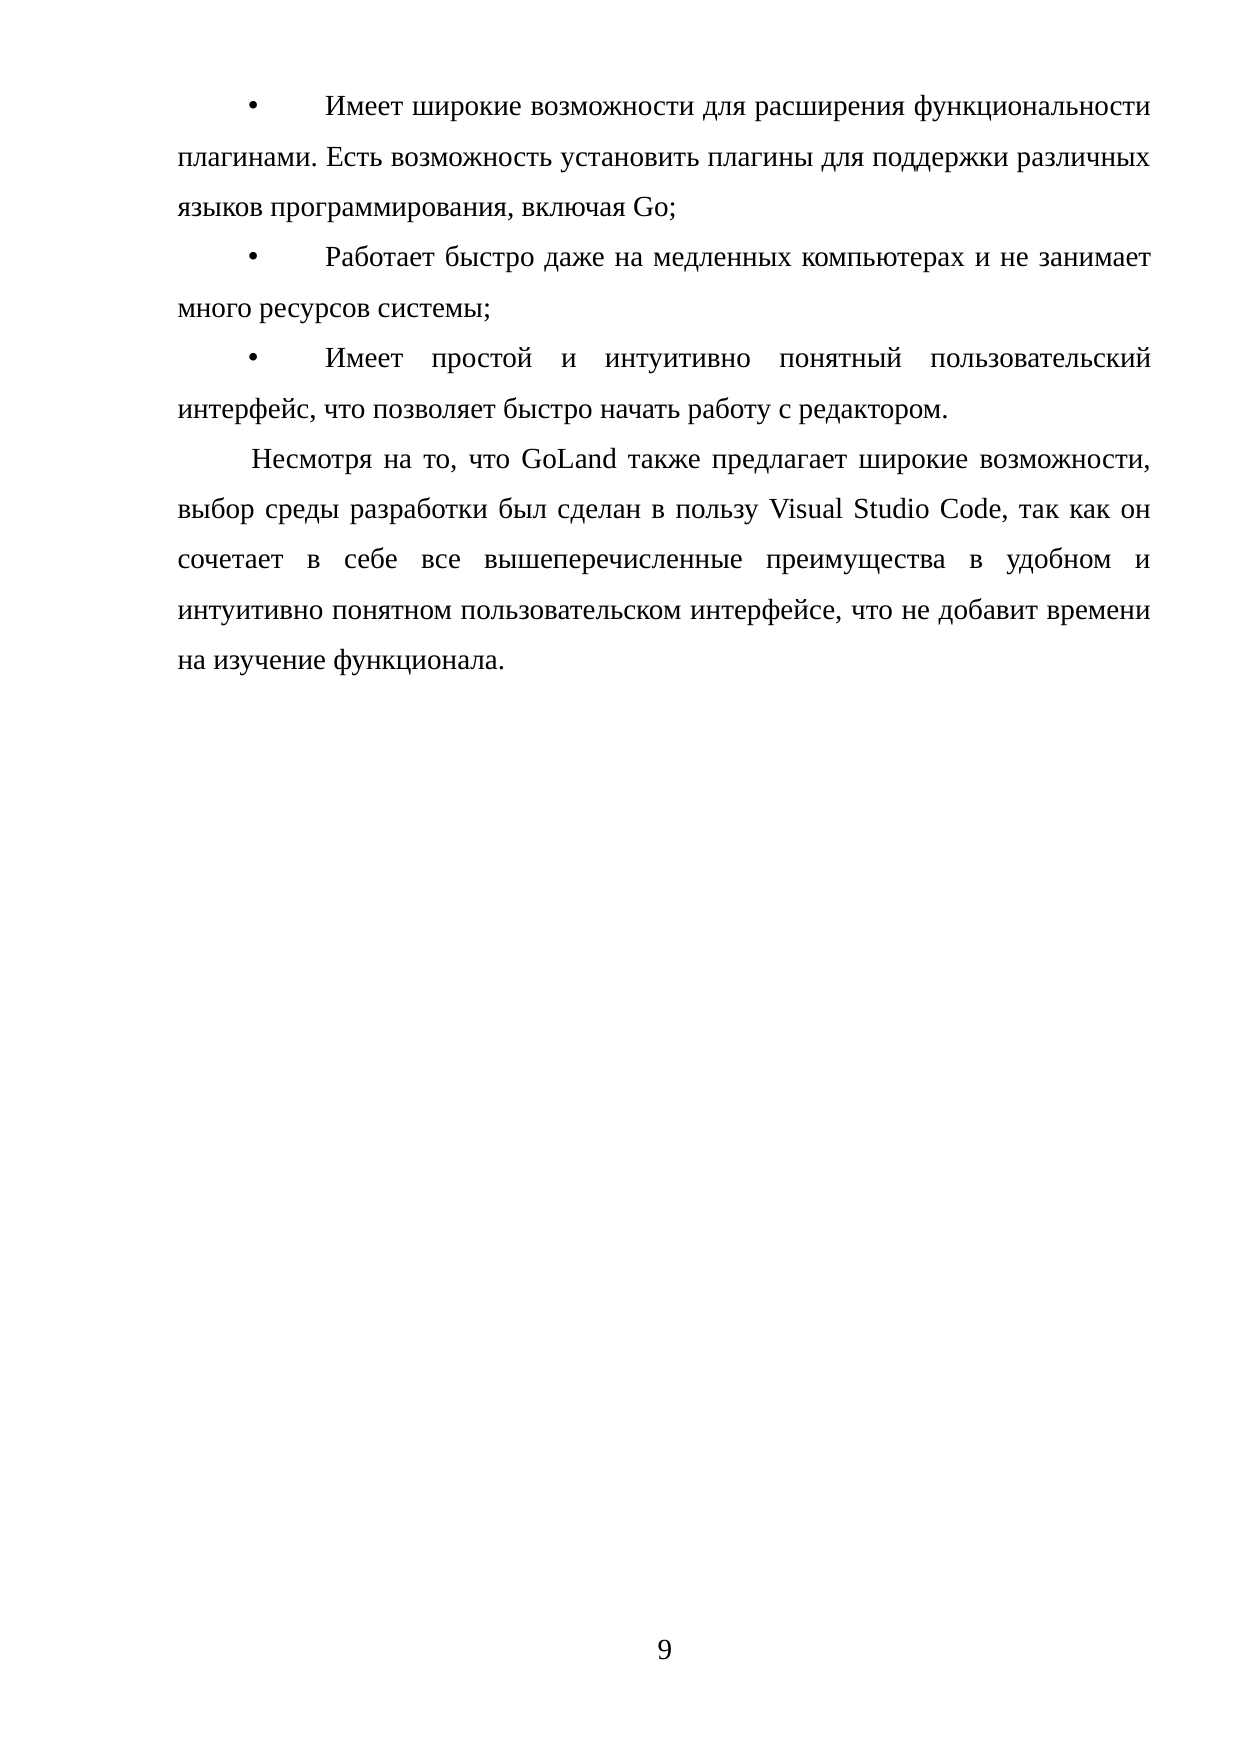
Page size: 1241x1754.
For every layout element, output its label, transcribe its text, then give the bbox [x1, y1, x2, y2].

list Имеет простой и интуитивно понятный пользовательский интерфейс, что позволяет быстро начать работу с редактором. [177, 340, 1152, 424]
text Несмотря на то, что GoLand также предлагает широкие возможности, выбор среды разработки был сделан в пользу Visual Studio Code, так как он сочетает в себе все вышеперечисленные преимущества в удобном и интуитивно понятном пользовательском интерфейсе, что не добавит времени на изучение функционала. [177, 441, 1152, 676]
list Имеет широкие возможности для расширения функциональности плагинами. Есть возможность установить плагины для поддержки различных языков программирования, включая Go; [177, 88, 1152, 223]
list Работает быстро даже на медленных компьютерах и не занимает много ресурсов системы; [177, 239, 1152, 323]
